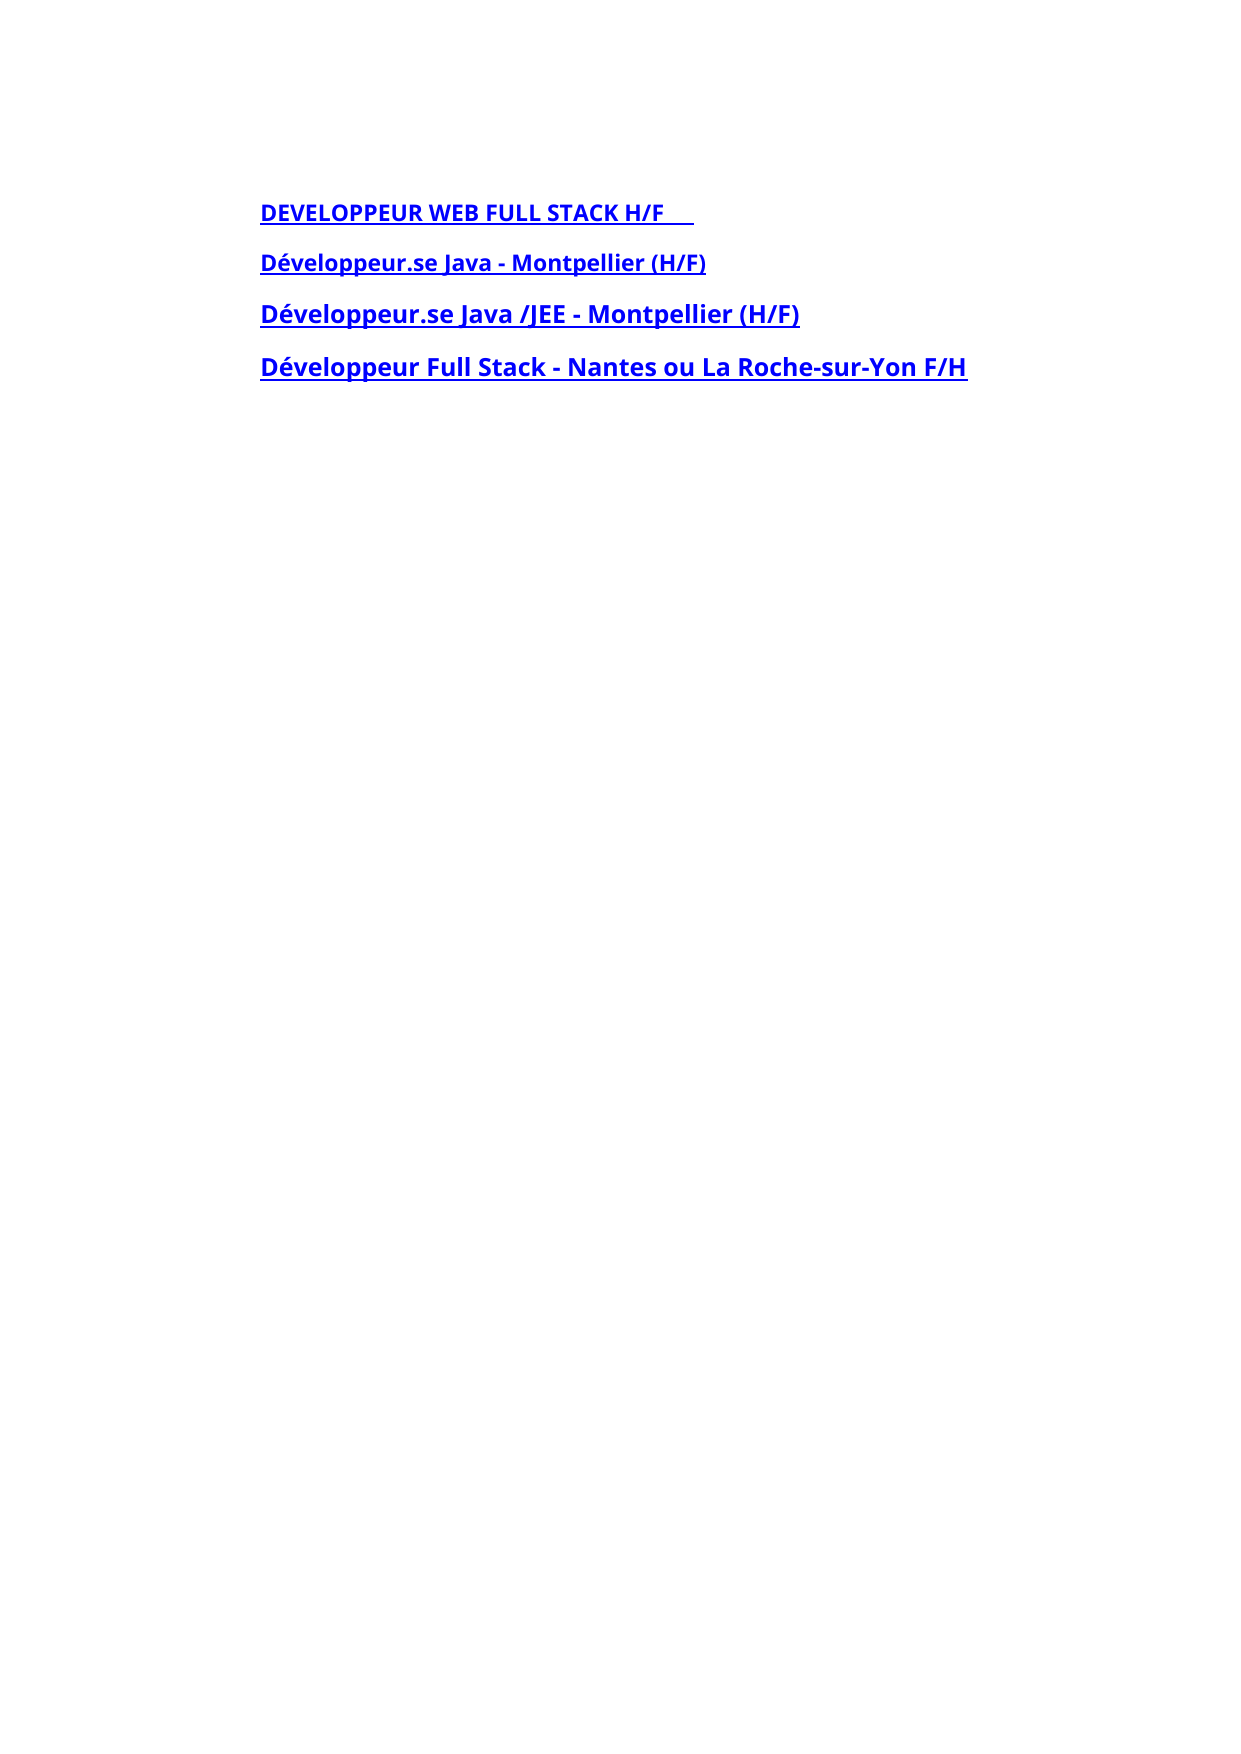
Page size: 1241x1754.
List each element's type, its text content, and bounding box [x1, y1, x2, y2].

text Développeur.se Java /JEE - Montpellier (H/F) [260, 297, 1093, 331]
text DEVELOPPEUR WEB FULL STACK H/F [260, 197, 1093, 228]
text Développeur Full Stack - Nantes ou La Roche-sur-Yon F/H [260, 350, 1093, 384]
text Développeur.se Java - Montpellier (H/F) [260, 247, 1093, 278]
